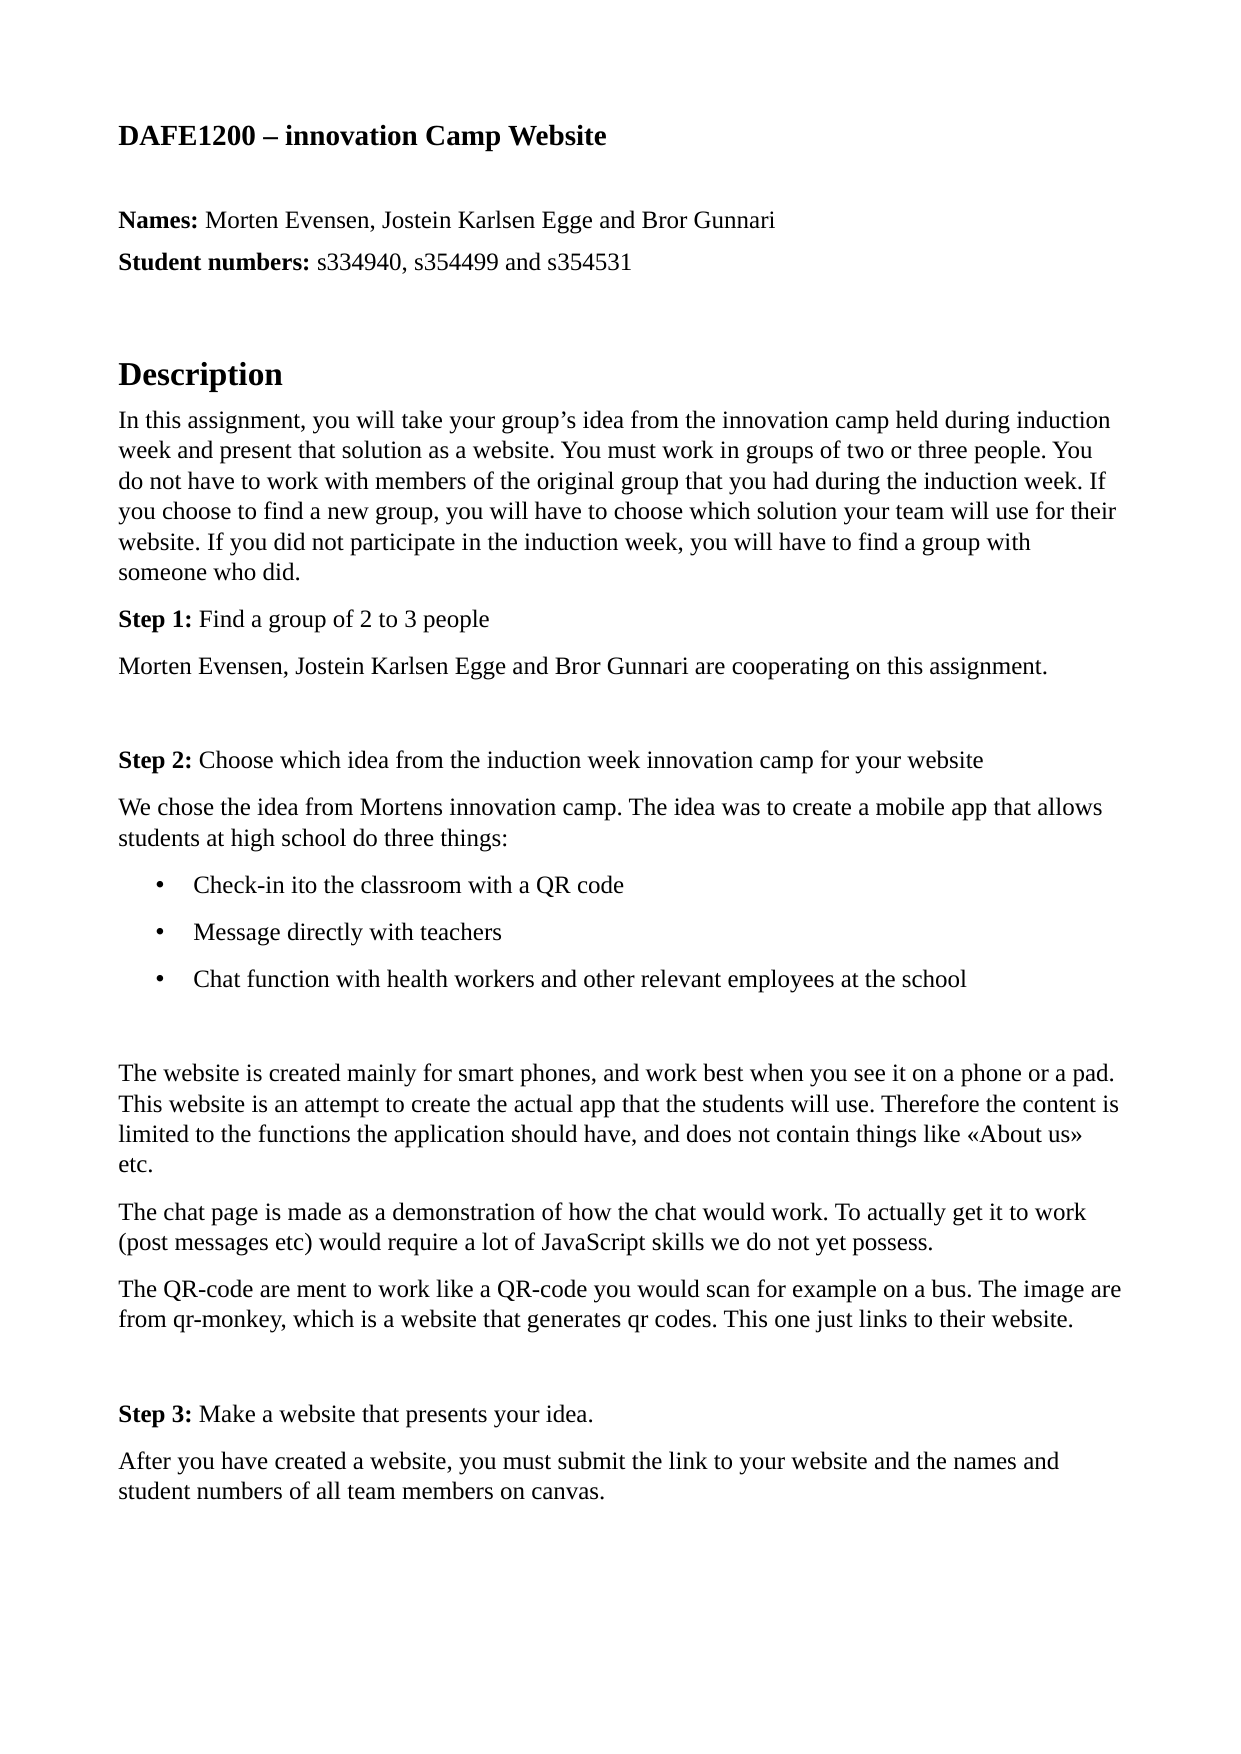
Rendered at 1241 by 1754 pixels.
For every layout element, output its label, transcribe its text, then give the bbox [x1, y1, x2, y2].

text Step 2: Choose which idea from the induction week innovation camp for your website [118, 745, 1122, 774]
list Chat function with health workers and other relevant employees at the school [156, 964, 1122, 993]
text The website is created mainly for smart phones, and work best when you see it on a phone or a pad. This website is an attempt to create the actual app that the students will use. Therefore the content is limited to the functions the application should have, and does not contain things like «About us» etc. [118, 1058, 1122, 1178]
text After you have created a website, you must submit the link to your website and the names and student numbers of all team members on canvas. [118, 1446, 1122, 1505]
subtitle Description [118, 354, 1122, 392]
text Step 3: Make a website that presents your idea. [118, 1399, 1122, 1427]
text We chose the idea from Mortens innovation camp. The idea was to create a mobile app that allows students at high school do three things: [118, 792, 1122, 852]
text Names: Morten Evensen, Jostein Karlsen Egge and Bror Gunnari [118, 205, 1122, 234]
text Step 1: Find a group of 2 to 3 people [118, 604, 1122, 633]
text Student numbers: s334940, s354499 and s354531 [118, 247, 1122, 275]
text The QR-code are ment to work like a QR-code you would scan for example on a bus. The image are from qr-monkey, which is a website that generates qr codes. This one just links to their website. [118, 1274, 1122, 1333]
list Check-in ito the classroom with a QR code [156, 870, 1122, 899]
text Morten Evensen, Jostein Karlsen Egge and Bror Gunnari are cooperating on this assignment. [118, 651, 1122, 680]
text The chat page is made as a demonstration of how the chat would work. To actually get it to work (post messages etc) would require a lot of JavaScript skills we do not yet possess. [118, 1197, 1122, 1256]
text DAFE1200 – innovation Camp Website [118, 118, 1122, 152]
list Message directly with teachers [156, 917, 1122, 946]
text In this assignment, you will take your group’s idea from the innovation camp held during induction week and present that solution as a website. You must work in groups of two or three people. You do not have to work with members of the original group that you had during the induction week. If you choose to find a new group, you will have to choose which solution your team will use for their website. If you did not participate in the induction week, you will have to find a group with someone who did. [118, 405, 1122, 586]
